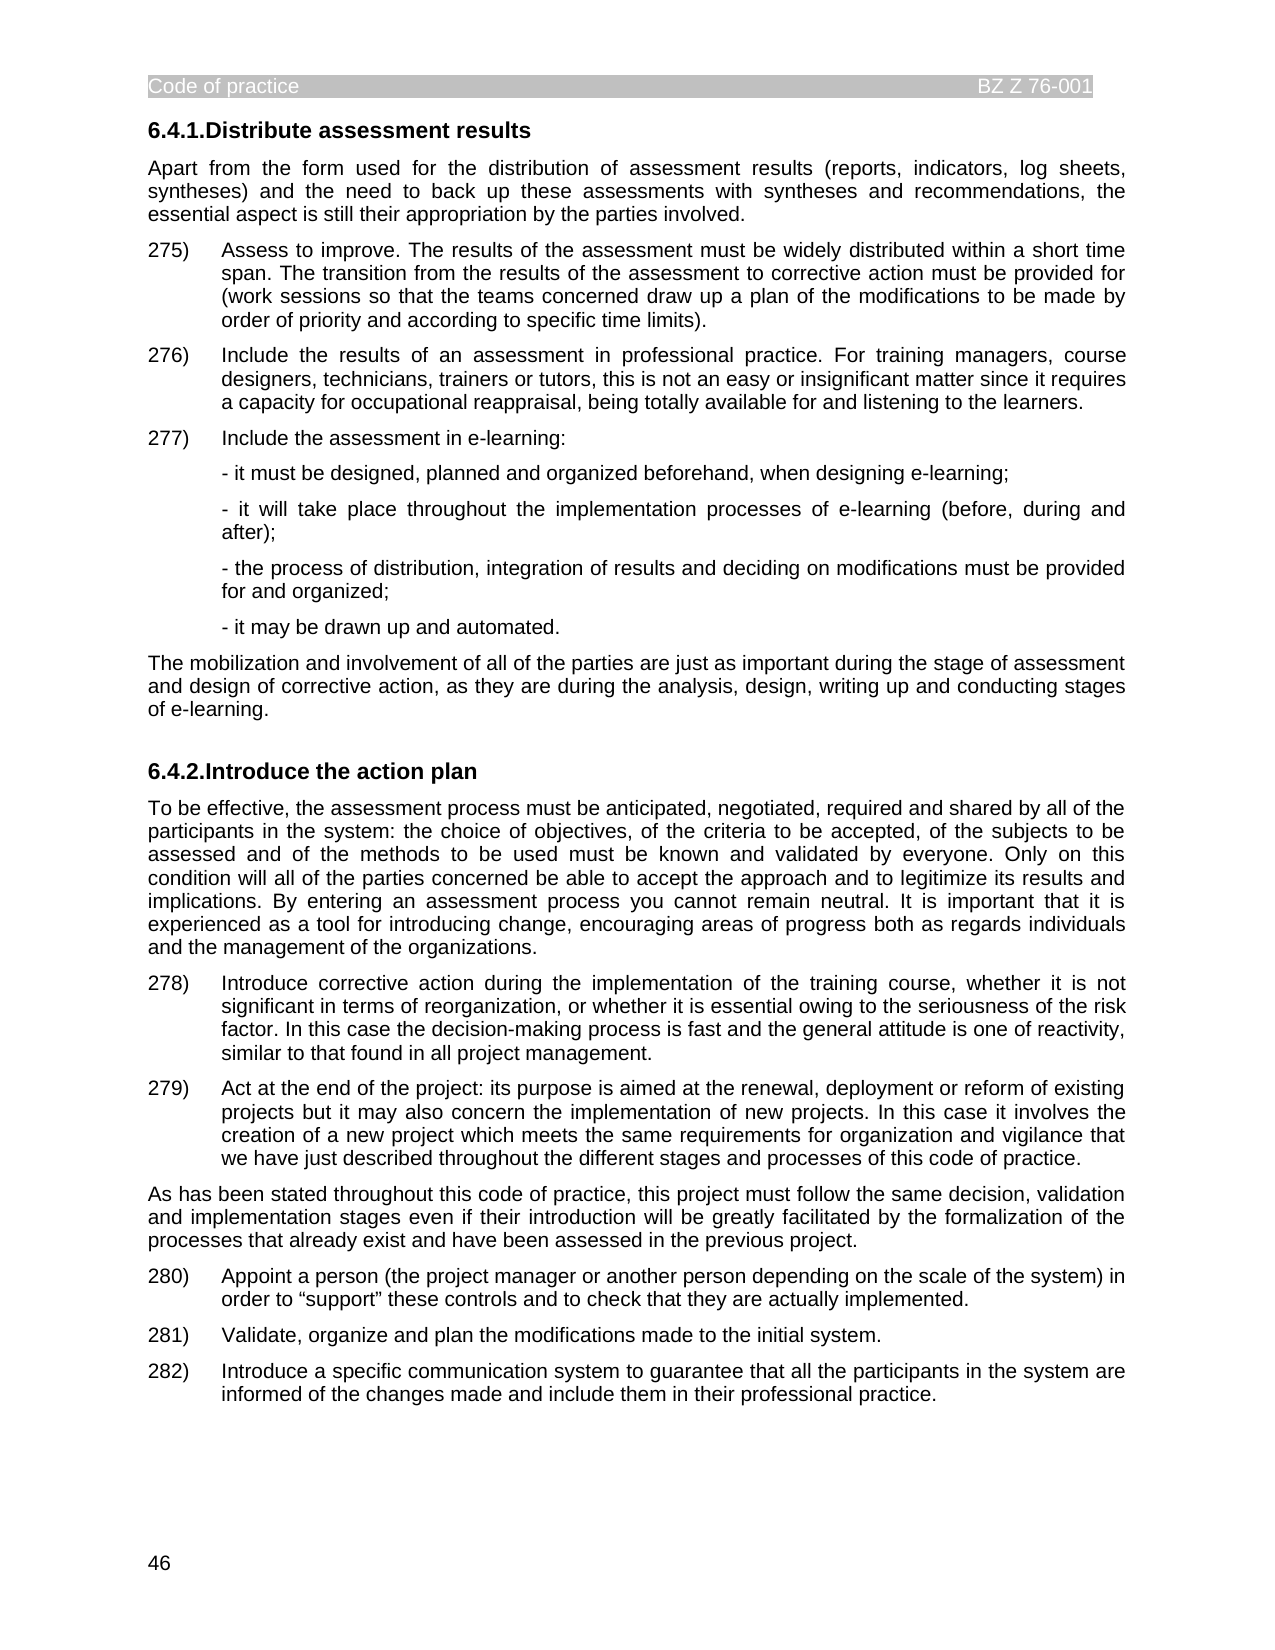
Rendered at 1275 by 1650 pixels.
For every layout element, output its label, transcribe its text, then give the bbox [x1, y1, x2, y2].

text Apart from the form used for the distribution of assessment results (reports, indicators, log sheets, syntheses) and the need to back up these assessments with syntheses and recommendations, the essential aspect is still their appropriation by the parties involved. [148, 156, 1127, 226]
text 282) Introduce a specific communication system to guarantee that all the participants in the system are informed of the changes made and include them in their professional practice. [148, 1359, 1127, 1406]
text 279) Act at the end of the project: its purpose is aimed at the renewal, deployment or reform of existing projects but it may also concern the implementation of new projects. In this case it involves the creation of a new project which meets the same requirements for organization and vigilance that we have just described throughout the different stages and processes of this code of practice. [148, 1077, 1127, 1170]
text 278) Introduce corrective action during the implementation of the training course, whether it is not significant in terms of reorganization, or whether it is essential owing to the seriousness of the risk factor. In this case the decision-making process is fast and the general attitude is one of reactivity, similar to that found in all project management. [148, 972, 1127, 1064]
text To be effective, the assessment process must be anticipated, negotiated, required and shared by all of the participants in the system: the choice of objectives, of the criteria to be accepted, of the subjects to be assessed and of the methods to be used must be known and validated by everyone. Only on this condition will all of the parties concerned be able to accept the approach and to legitimize its results and implications. By entering an assessment process you cannot remain neutral. It is important that it is experienced as a tool for introducing change, encouraging areas of progress both as regards individuals and the management of the organizations. [148, 796, 1127, 959]
text 275) Assess to improve. The results of the assessment must be widely distributed within a short time span. The transition from the results of the assessment to corrective action must be provided for (work sessions so that the teams concerned draw up a plan of the modifications to be made by order of priority and according to specific time limits). [148, 238, 1127, 331]
subtitle Introduce the action plan [148, 758, 1127, 784]
text 276) Include the results of an assessment in professional practice. For training managers, course designers, technicians, trainers or tutors, this is not an easy or insignificant matter since it requires a capacity for occupational reappraisal, being totally available for and listening to the learners. [148, 344, 1127, 413]
text - it must be designed, planned and organized beforehand, when designing e-learning; [148, 462, 1127, 485]
text - the process of distribution, integration of results and deciding on modifications must be provided for and organized; [221, 556, 1127, 603]
text 277) Include the assessment in e-learning: [148, 426, 1127, 449]
text 281) Validate, organize and plan the modifications made to the initial system. [148, 1323, 1127, 1347]
text As has been stated throughout this code of practice, this project must follow the same decision, validation and implementation stages even if their introduction will be greatly facilitated by the formalization of the processes that already exist and have been assessed in the previous project. [148, 1182, 1127, 1252]
subtitle Distribute assessment results [148, 118, 1127, 144]
text - it will take place throughout the implementation processes of e-learning (before, during and after); [221, 497, 1127, 544]
text 280) Appoint a person (the project manager or another person depending on the scale of the system) in order to “support” these controls and to check that they are actually implemented. [148, 1264, 1127, 1311]
text The mobilization and involvement of all of the parties are just as important during the stage of assessment and design of corrective action, as they are during the analysis, design, writing up and conducting stages of e-learning. [148, 651, 1127, 721]
text - it may be drawn up and automated. [148, 615, 1127, 639]
